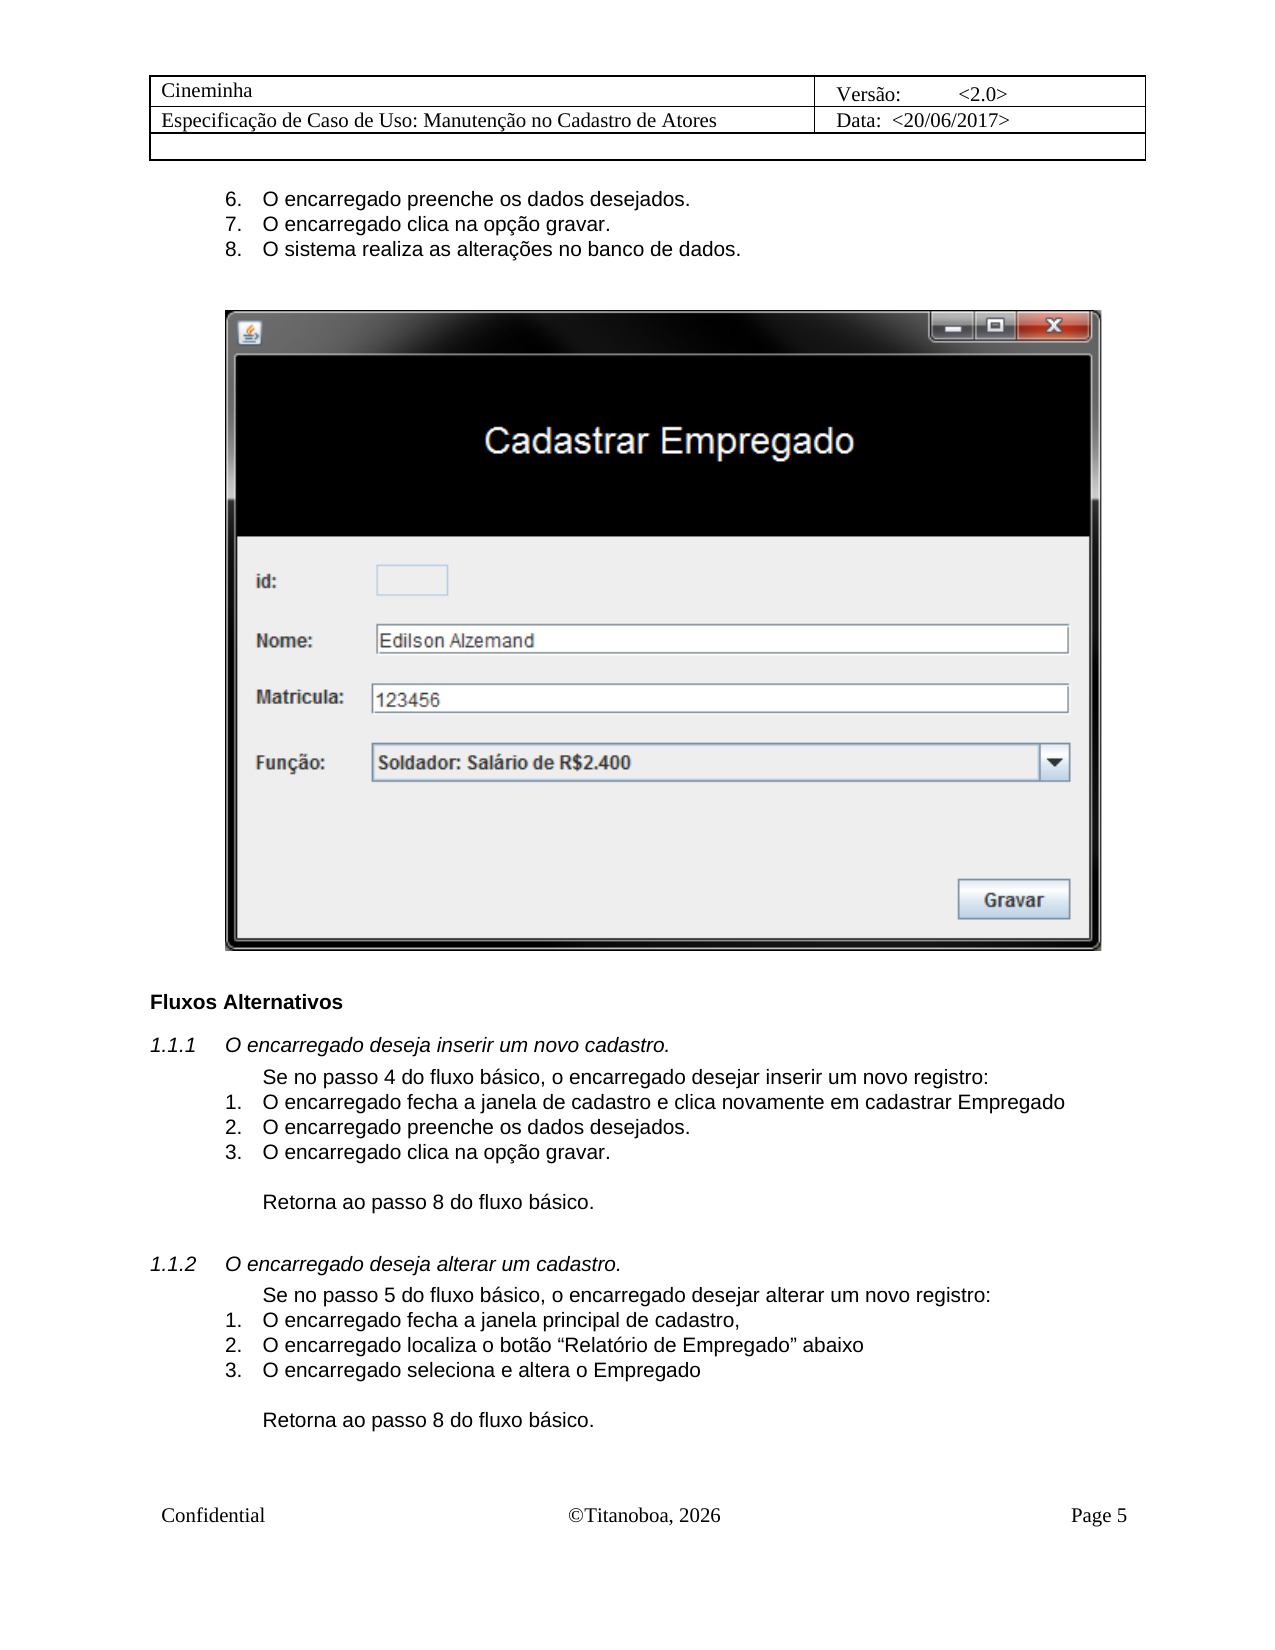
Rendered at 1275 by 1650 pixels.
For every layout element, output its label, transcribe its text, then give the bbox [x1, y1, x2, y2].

list O encarregado fecha a janela principal de cadastro, [225, 1307, 1125, 1332]
subtitle Fluxos Alternativos [150, 988, 1125, 1013]
text Se no passo 5 do fluxo básico, o encarregado desejar alterar um novo registro: [262, 1282, 1125, 1307]
list O encarregado seleciona e altera o Empregado [225, 1357, 1125, 1382]
list O encarregado preenche os dados desejados. [225, 1113, 1125, 1138]
subtitle O encarregado deseja alterar um cadastro. [150, 1251, 1125, 1276]
text Se no passo 4 do fluxo básico, o encarregado desejar inserir um novo registro: [262, 1063, 1125, 1088]
list O encarregado localiza o botão “Relatório de Empregado” abaixo [225, 1332, 1125, 1357]
list O encarregado clica na opção gravar. [225, 210, 1125, 235]
list O encarregado fecha a janela de cadastro e clica novamente em cadastrar Empregado [225, 1088, 1125, 1113]
text Retorna ao passo 8 do fluxo básico. [262, 1188, 1125, 1213]
list O encarregado preenche os dados desejados. [225, 185, 1125, 210]
list O encarregado clica na opção gravar. [225, 1138, 1125, 1163]
subtitle O encarregado deseja inserir um novo cadastro. [150, 1032, 1125, 1057]
list O sistema realiza as alterações no banco de dados. [225, 235, 1125, 260]
text Retorna ao passo 8 do fluxo básico. [262, 1407, 1125, 1432]
